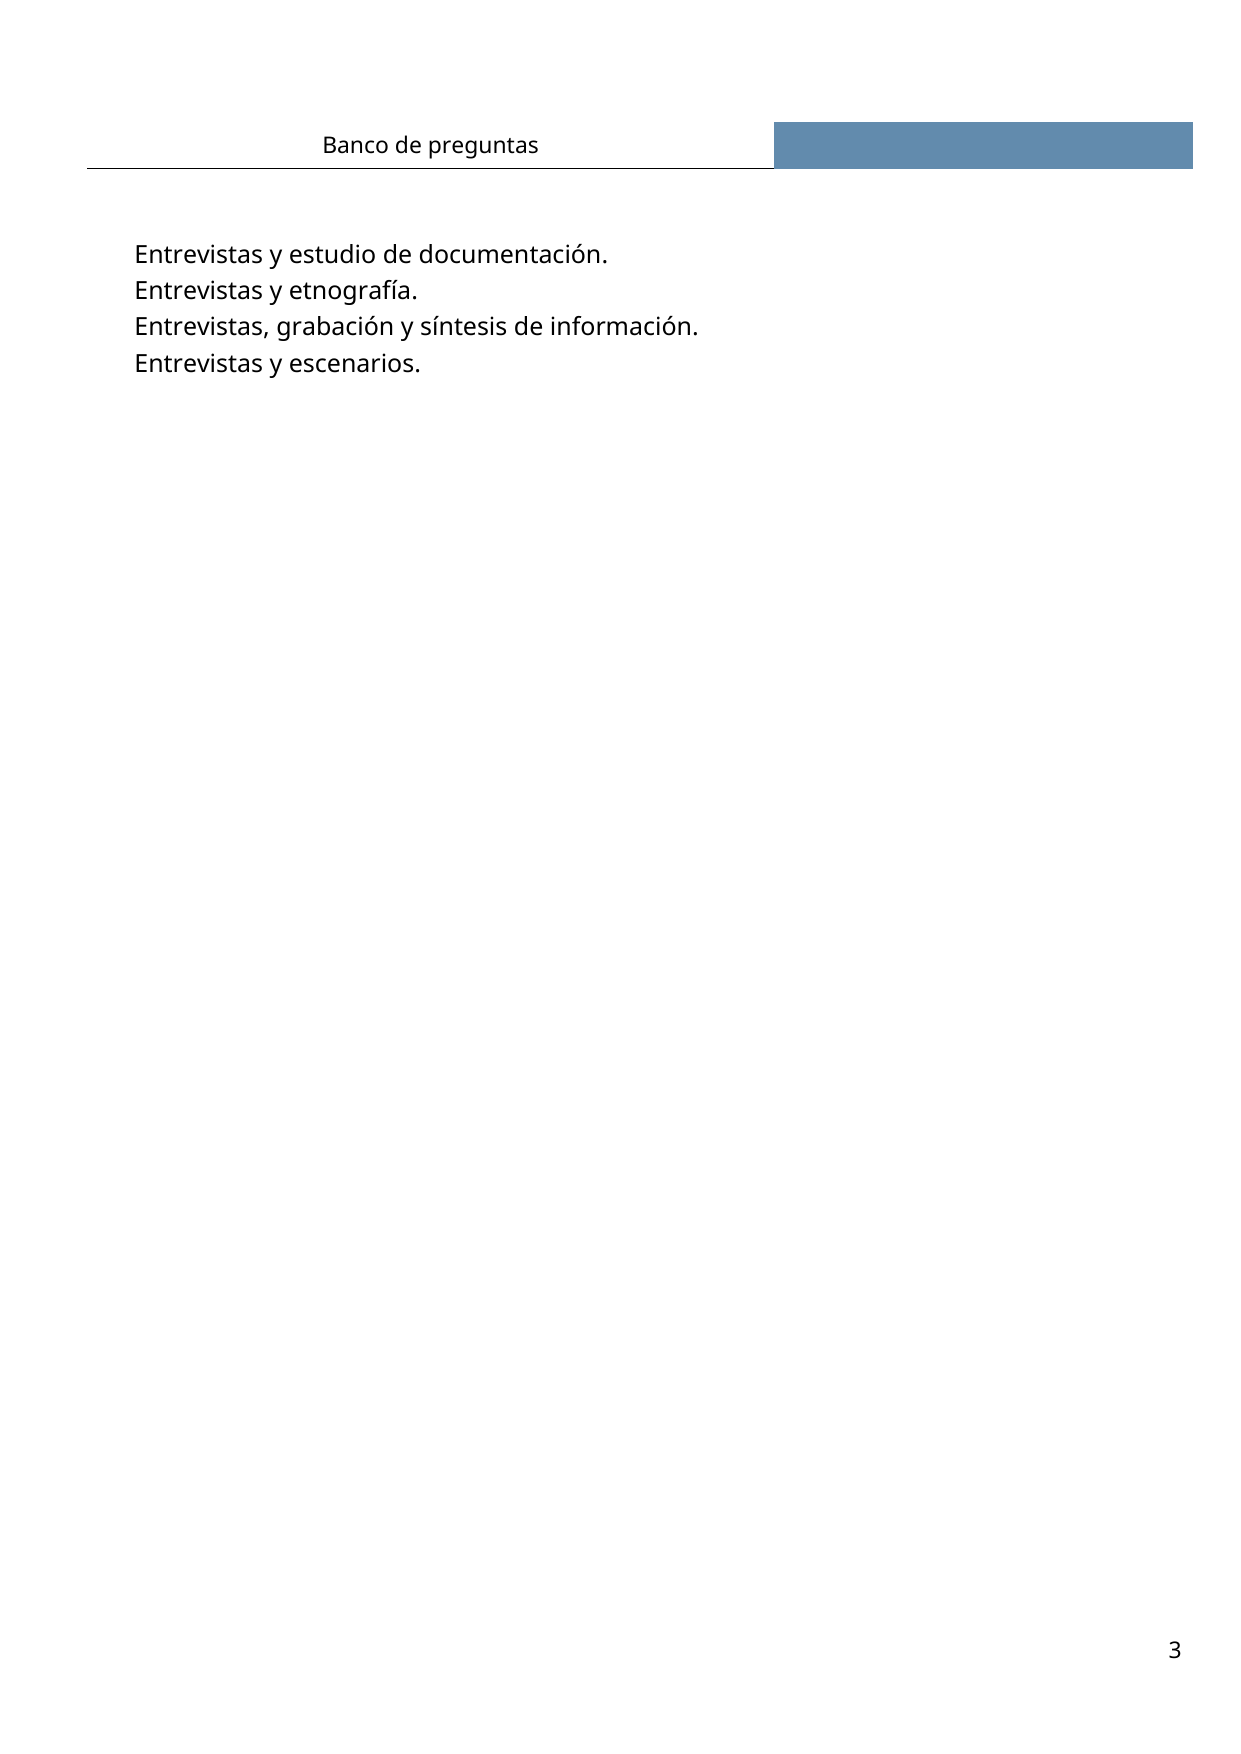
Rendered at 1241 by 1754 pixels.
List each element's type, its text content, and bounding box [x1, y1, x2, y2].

text Entrevistas y estudio de documentación. [134, 236, 1181, 270]
text Entrevistas y etnografía. [134, 273, 1181, 307]
text Entrevistas, grabación y síntesis de información. [134, 309, 1181, 343]
text Entrevistas y escenarios. [134, 345, 1181, 379]
